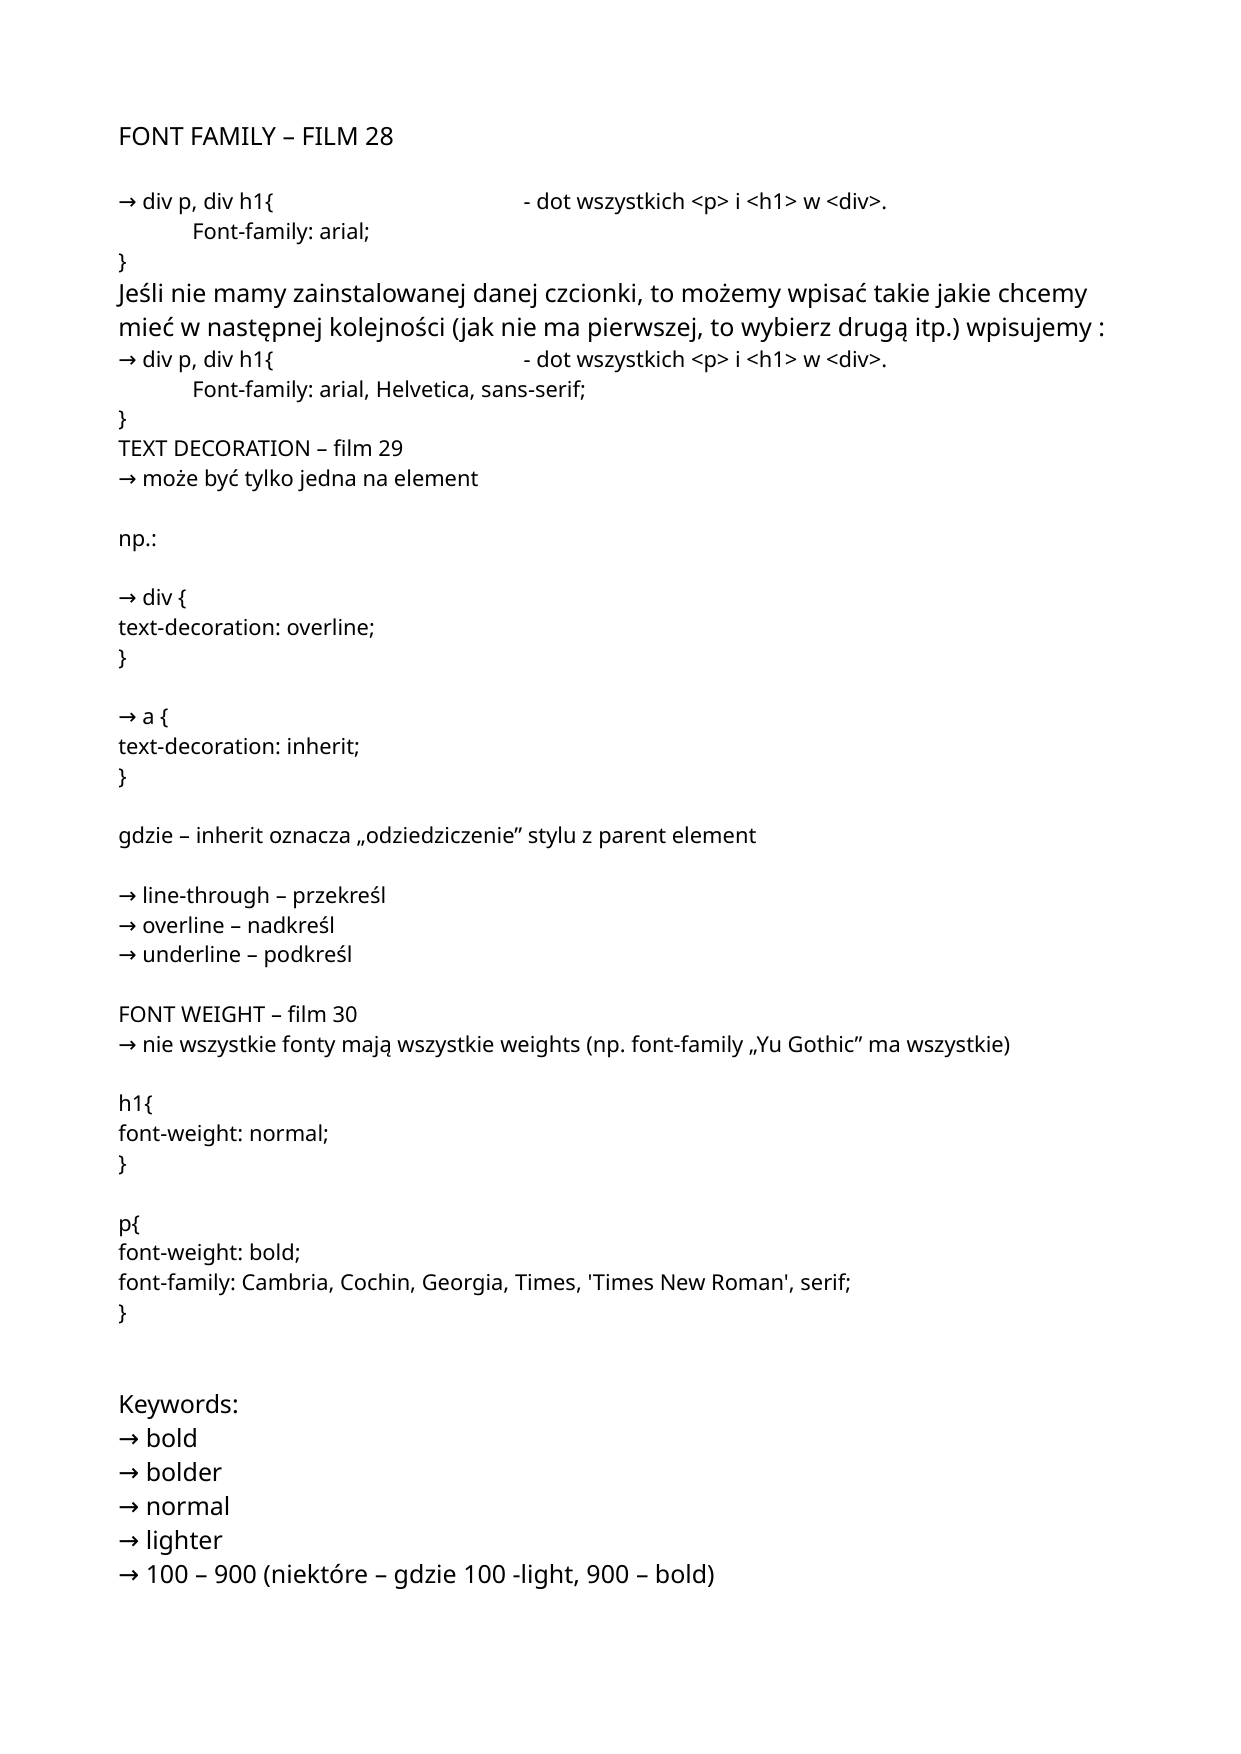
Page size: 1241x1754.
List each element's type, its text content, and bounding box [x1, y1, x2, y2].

text FONT WEIGHT – film 30 [118, 999, 1122, 1029]
text → div p, div h1{ - dot wszystkich <p> i <h1> w <div>. [118, 186, 1122, 216]
text → bolder [118, 1454, 1122, 1488]
text p{ [118, 1207, 1122, 1237]
text → nie wszystkie fonty mają wszystkie weights (np. font-family „Yu Gothic” ma wszystkie) [118, 1029, 1122, 1059]
text Font-family: arial, Helvetica, sans-serif; [118, 373, 1122, 403]
text → może być tylko jedna na element [118, 463, 1122, 493]
text TEXT DECORATION – film 29 [118, 433, 1122, 463]
text → a { [118, 701, 1122, 731]
text } [118, 1148, 1122, 1178]
text text-decoration: inherit; [118, 731, 1122, 761]
text } [118, 642, 1122, 671]
text → normal [118, 1488, 1122, 1522]
text → div p, div h1{ - dot wszystkich <p> i <h1> w <div>. [118, 344, 1122, 373]
text → line-through – przekreśl [118, 880, 1122, 910]
text } [118, 761, 1122, 791]
text → div { [118, 582, 1122, 612]
text np.: [118, 522, 1122, 552]
text } [118, 246, 1122, 276]
text Font-family: arial; [118, 216, 1122, 246]
text font-weight: bold; [118, 1237, 1122, 1267]
text FONT FAMILY – FILM 28 [118, 118, 1122, 152]
text } [118, 403, 1122, 433]
text font-family: Cambria, Cochin, Georgia, Times, 'Times New Roman', serif; [118, 1267, 1122, 1297]
text Keywords: [118, 1386, 1122, 1420]
text text-decoration: overline; [118, 612, 1122, 642]
text gdzie – inherit oznacza „odziedziczenie” stylu z parent element [118, 820, 1122, 850]
text → overline – nadkreśl [118, 910, 1122, 939]
text h1{ [118, 1088, 1122, 1118]
text } [118, 1297, 1122, 1327]
text → bold [118, 1420, 1122, 1454]
text → 100 – 900 (niektóre – gdzie 100 -light, 900 – bold) [118, 1557, 1122, 1591]
text Jeśli nie mamy zainstalowanej danej czcionki, to możemy wpisać takie jakie chcemy mieć w następnej kolejności (jak nie ma pierwszej, to wybierz drugą itp.) wpisujemy : [118, 276, 1122, 344]
text → lighter [118, 1522, 1122, 1557]
text → underline – podkreśl [118, 939, 1122, 969]
text font-weight: normal; [118, 1118, 1122, 1148]
